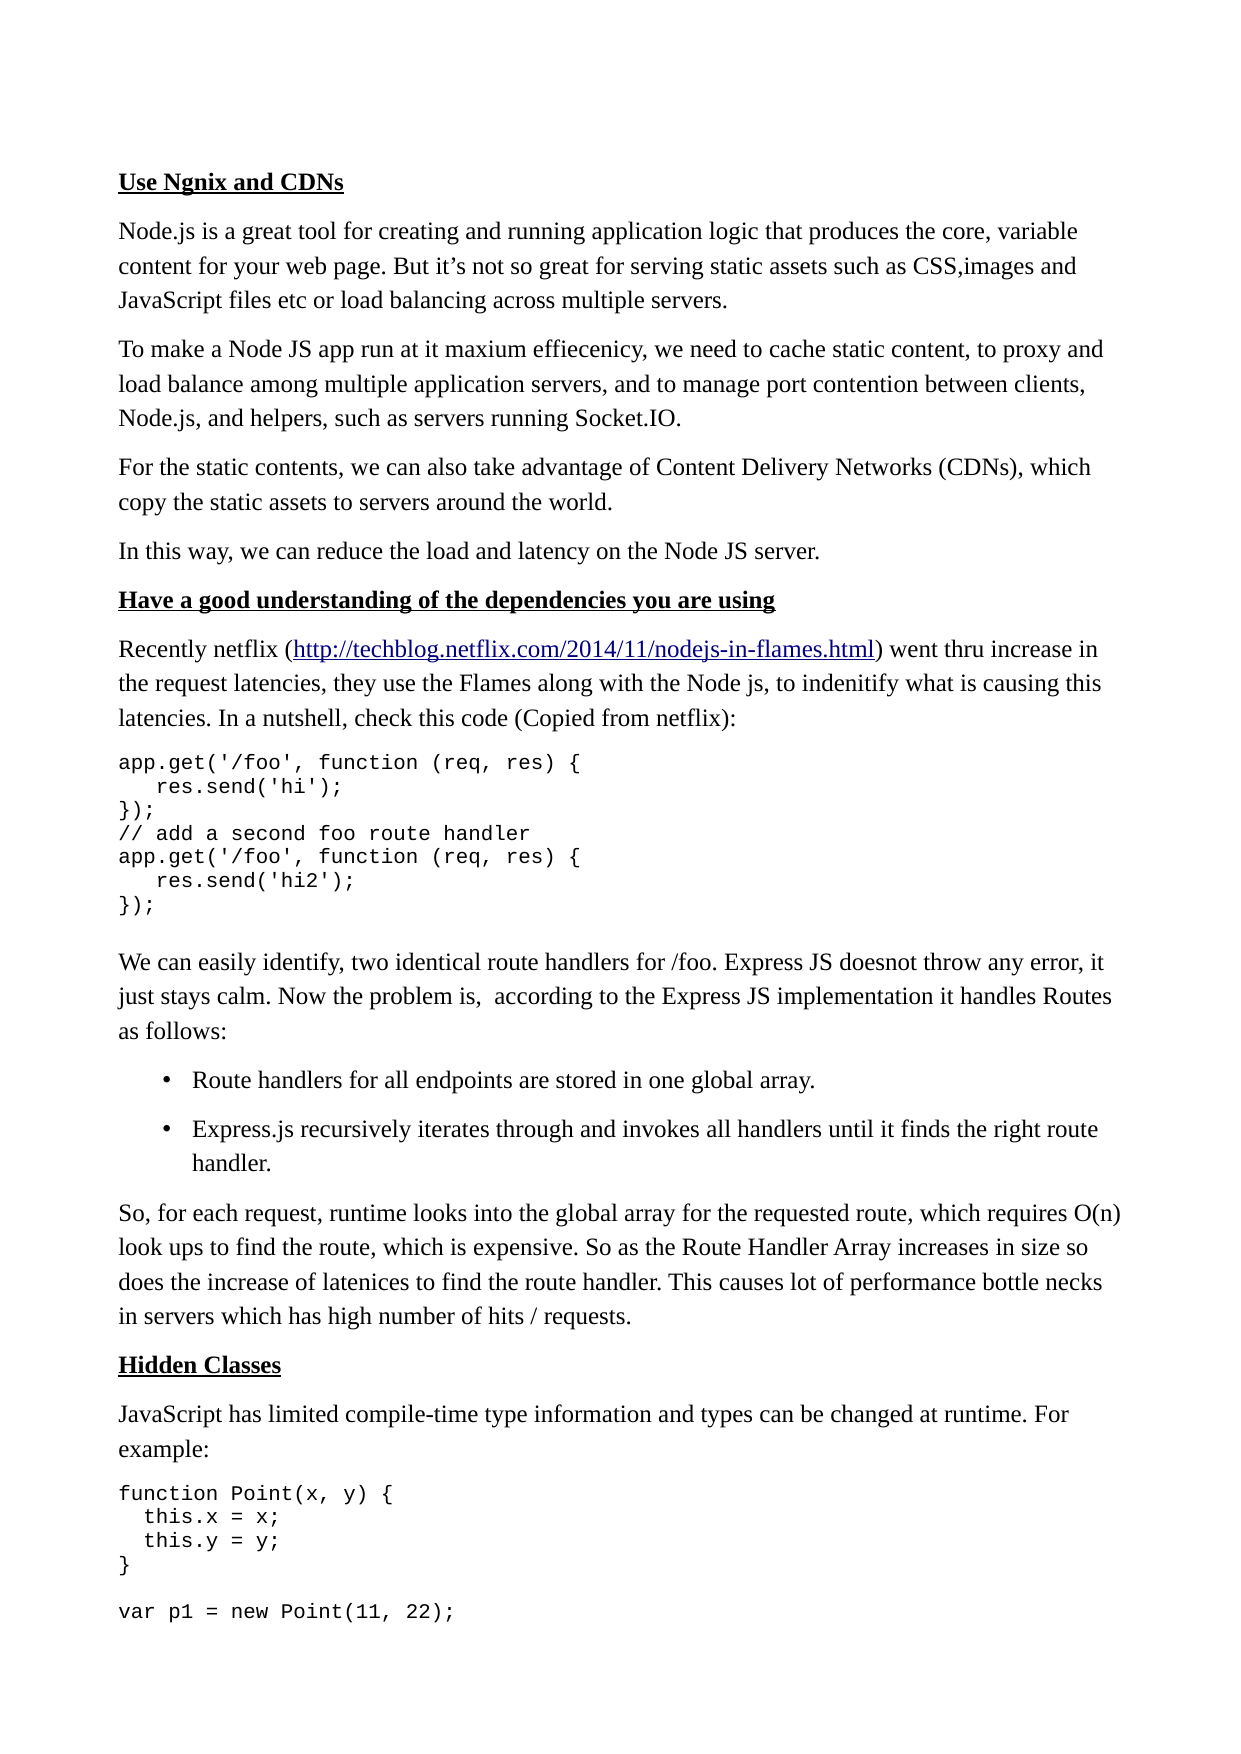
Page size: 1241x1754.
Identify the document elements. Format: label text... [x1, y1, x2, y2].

text function Point(x, y) { [118, 1483, 1122, 1506]
text app.get('/foo', function (req, res) { [118, 752, 1122, 776]
text In this way, we can reduce the load and latency on the Node JS server. [118, 536, 1122, 564]
text To make a Node JS app run at it maxium effiecenicy, we need to cache static content, to proxy and load balance among multiple application servers, and to manage port contention between clients, Node.js, and helpers, such as servers running Socket.IO. [118, 334, 1122, 432]
list Route handlers for all endpoints are stored in one global array. [162, 1065, 1122, 1094]
text }); [118, 799, 1122, 823]
text var p1 = new Point(11, 22); [118, 1601, 1122, 1624]
text Node.js is a great tool for creating and running application logic that produces the core, variable content for your web page. But it’s not so great for serving static assets such as CSS,images and JavaScript files etc or load balancing across multiple servers. [118, 216, 1122, 314]
text We can easily identify, two identical route handlers for /foo. Express JS doesnot throw any error, it just stays calm. Now the problem is, according to the Express JS implementation it handles Routes as follows: [118, 947, 1122, 1045]
text Hidden Classes [118, 1350, 1122, 1379]
text JavaScript has limited compile-time type information and types can be changed at runtime. For example: [118, 1399, 1122, 1462]
text this.y = y; [118, 1530, 1122, 1554]
text For the static contents, we can also take advantage of Content Delivery Networks (CDNs), which copy the static assets to servers around the world. [118, 452, 1122, 516]
text Use Ngnix and CDNs [118, 167, 1122, 196]
text res.send('hi2'); [118, 870, 1122, 894]
text // add a second foo route handler [118, 823, 1122, 847]
text app.get('/foo', function (req, res) { [118, 847, 1122, 870]
list Express.js recursively iterates through and invokes all handlers until it finds the right route handler. [162, 1114, 1122, 1177]
text }); [118, 894, 1122, 917]
text Have a good understanding of the dependencies you are using [118, 585, 1122, 614]
text } [118, 1554, 1122, 1577]
text Recently netflix (http://techblog.netflix.com/2014/11/nodejs-in-flames.html) went thru increase in the request latencies, they use the Flames along with the Node js, to indenitify what is causing this latencies. In a nutshell, check this code (Copied from netflix): [118, 634, 1122, 732]
text res.send('hi'); [118, 776, 1122, 799]
text this.x = x; [118, 1506, 1122, 1530]
text So, for each request, runtime looks into the global array for the requested route, which requires O(n) look ups to find the route, which is expensive. So as the Route Handler Array increases in size so does the increase of latenices to find the route handler. This causes lot of performance bottle necks in servers which has high number of hits / requests. [118, 1198, 1122, 1330]
